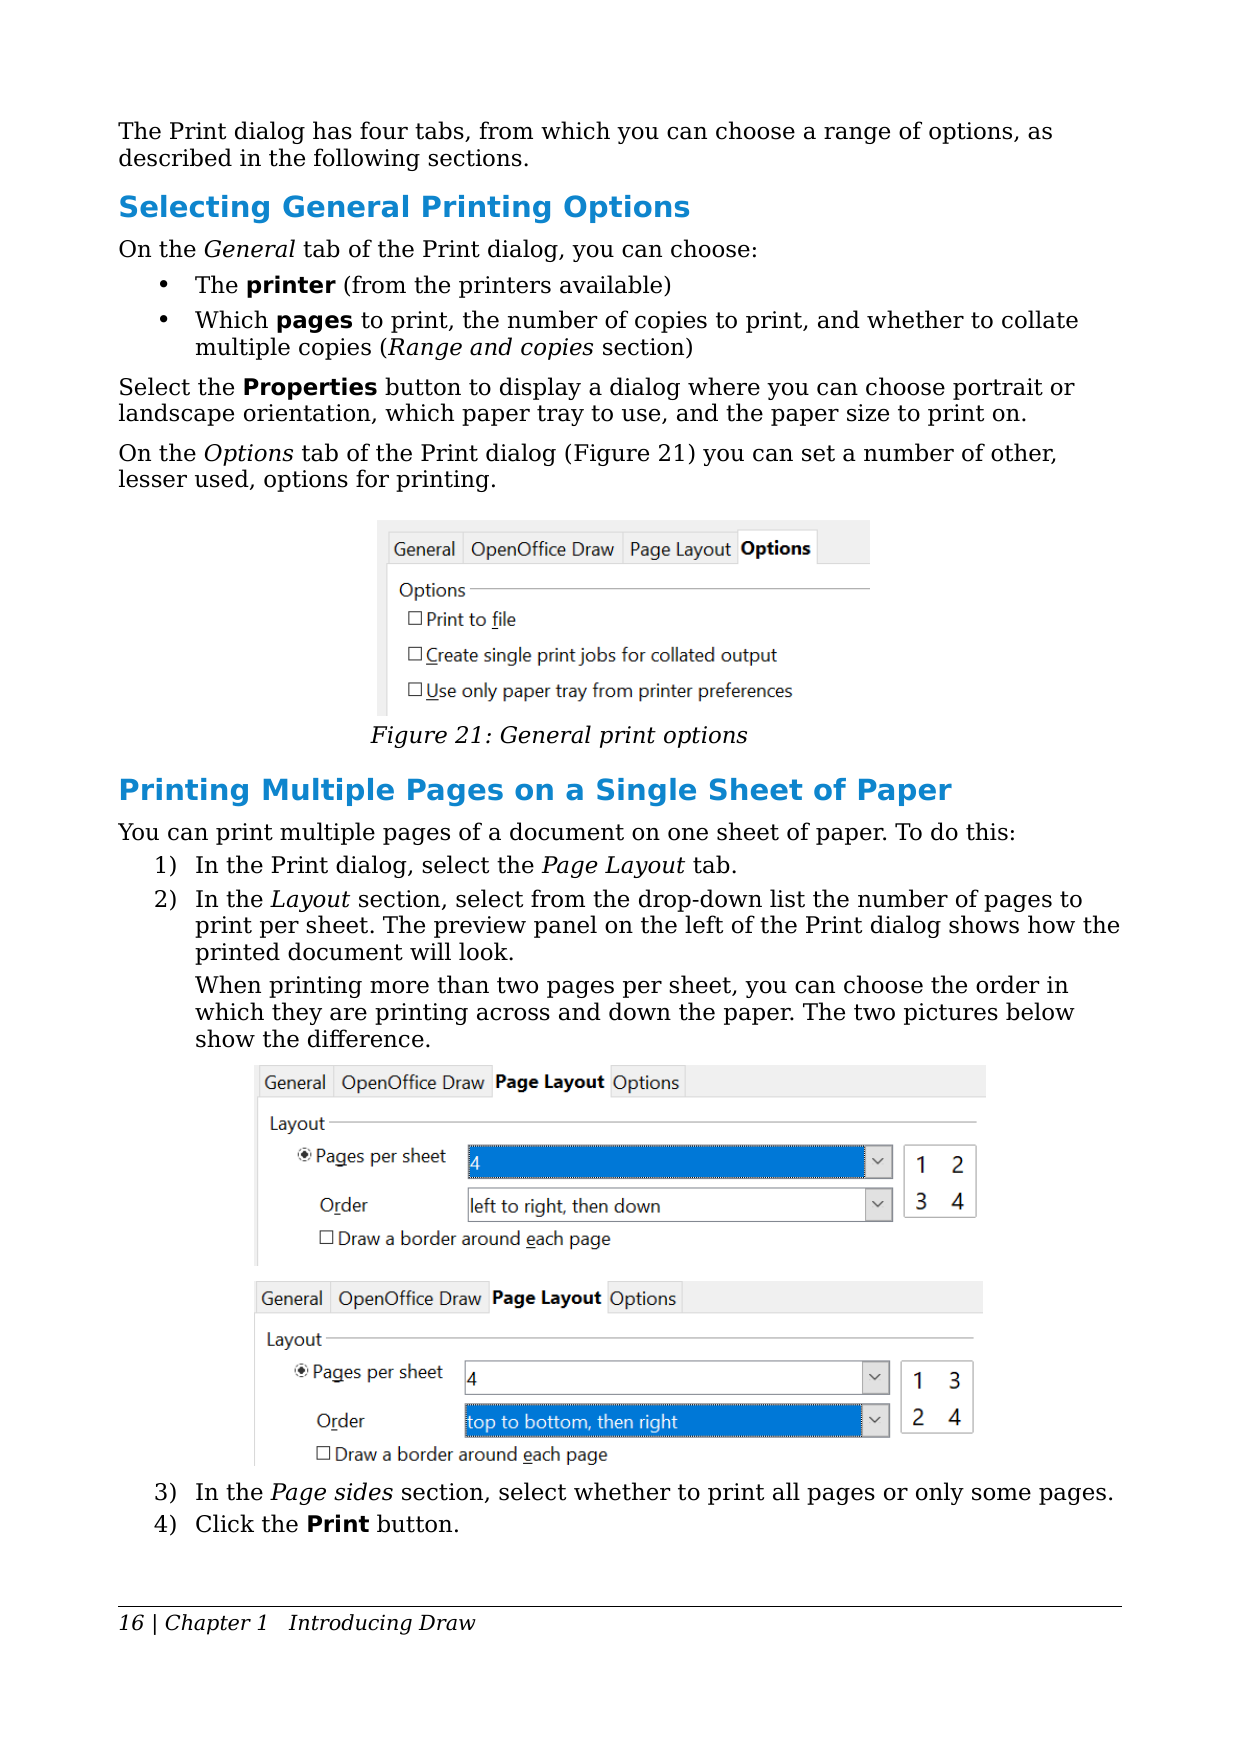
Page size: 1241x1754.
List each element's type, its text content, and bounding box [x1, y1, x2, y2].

list The printer (from the printers available) [156, 270, 1122, 299]
text On the Options tab of the Print dialog (Figure 21) you can set a number of other, lesser used, options for printing. [118, 440, 1122, 493]
list Which pages to print, the number of copies to print, and whether to collate multiple copies (Range and copies section) [156, 305, 1122, 361]
subtitle Selecting General Printing Options [118, 190, 1122, 224]
picture [377, 518, 870, 716]
list The Print dialog has four tabs, from which you can choose a range of options, as described in the following sections. [118, 118, 1122, 172]
list When printing more than two pages per sheet, you can choose the order in which they are printing across and down the paper. The two pictures below show the difference. [195, 972, 1122, 1053]
picture [254, 1065, 986, 1266]
list In the Print dialog, select the Page Layout tab. [177, 853, 1122, 879]
text Figure 21: General print options [371, 722, 870, 748]
subtitle Printing Multiple Pages on a Single Sheet of Paper [118, 773, 1122, 807]
text Select the Properties button to display a dialog where you can choose portrait or landscape orientation, which paper tray to use, and the paper size to print on. [118, 374, 1122, 427]
list On the General tab of the Print dialog, you can choose: [118, 237, 1122, 263]
list In the Layout section, select from the drop-down list the number of pages to print per sheet. The preview panel on the left of the Print dialog shows how the printed document will look. [177, 886, 1122, 966]
picture [254, 1281, 983, 1466]
list You can print multiple pages of a document on one sheet of paper. To do this: [118, 819, 1122, 846]
list Click the Print button. [177, 1512, 1122, 1538]
list In the Page sides section, select whether to print all pages or only some pages. [177, 1479, 1122, 1505]
